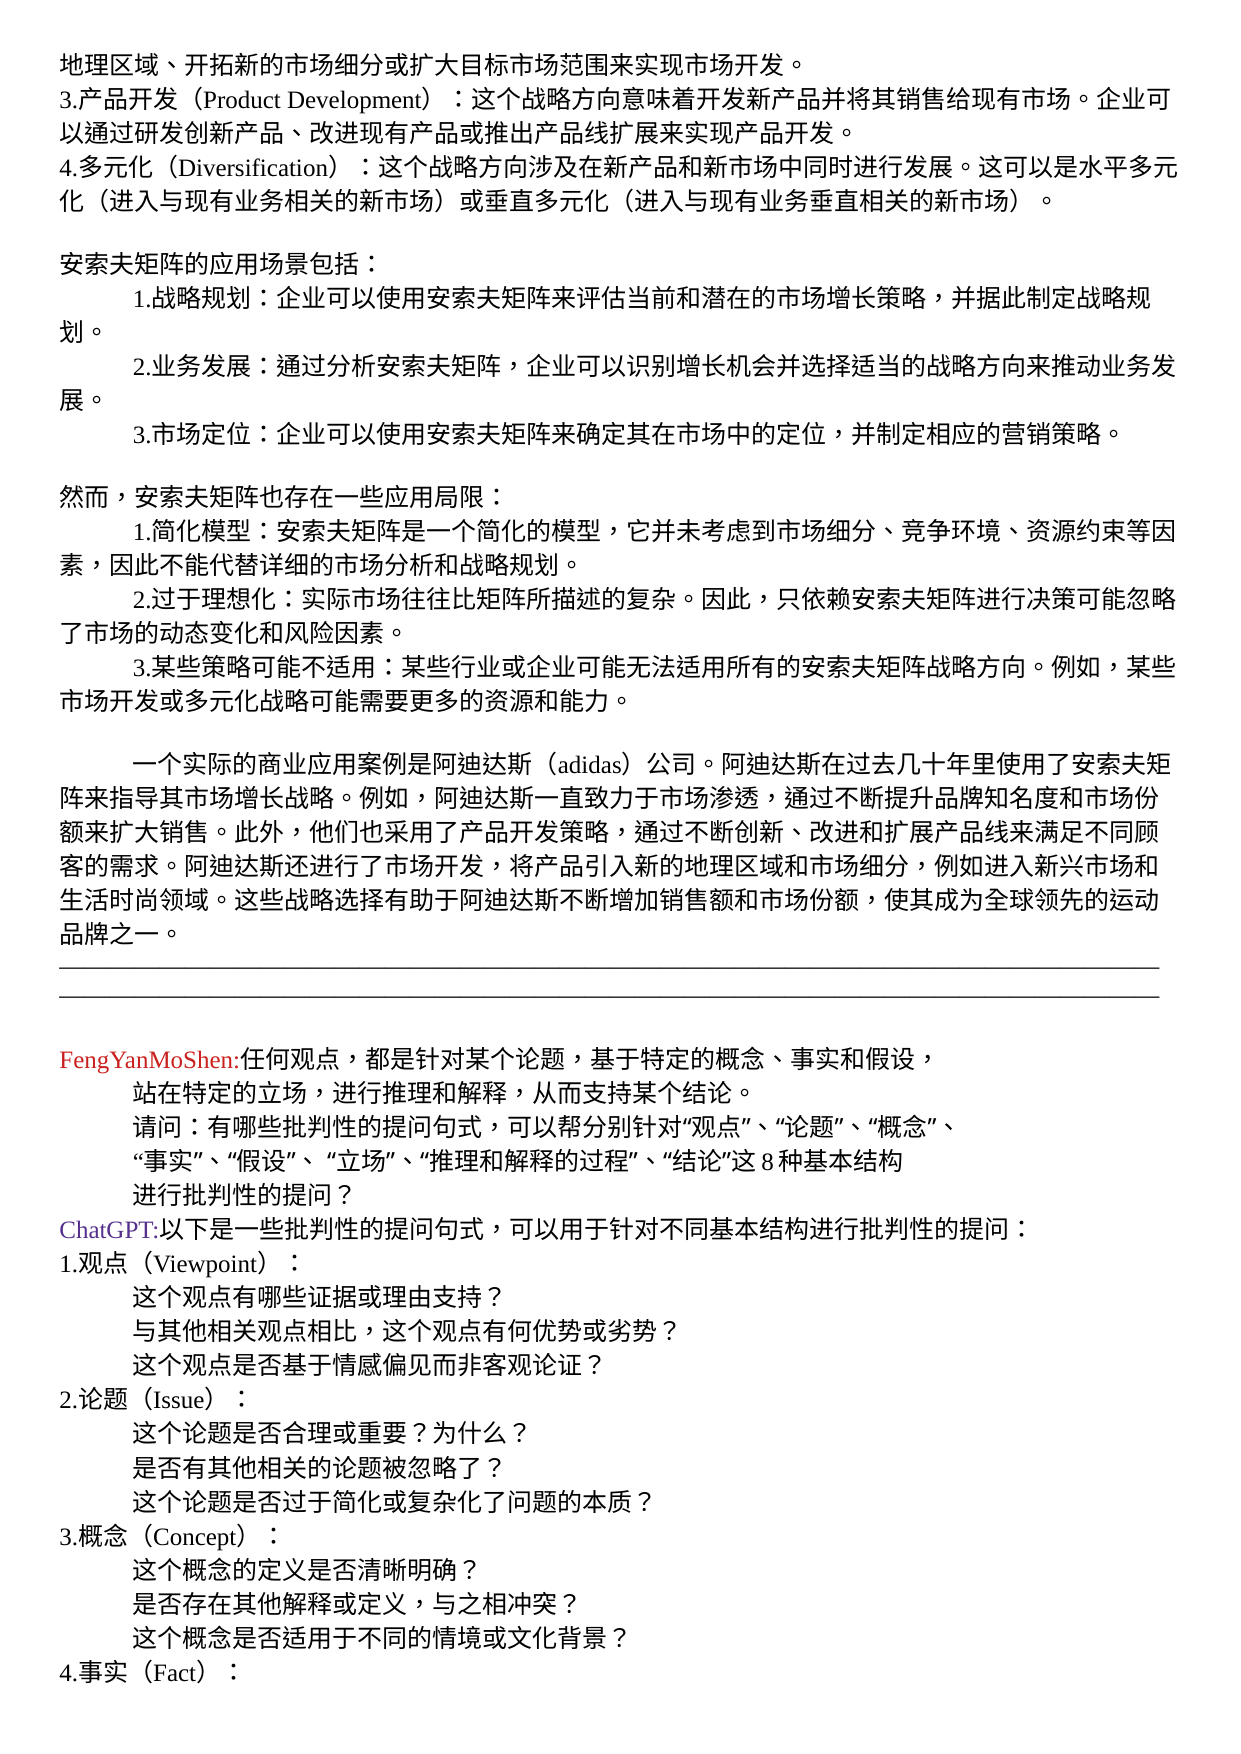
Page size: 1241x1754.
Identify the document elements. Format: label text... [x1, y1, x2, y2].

text 一个实际的商业应用案例是阿迪达斯（adidas）公司。阿迪达斯在过去几十年里使用了安索夫矩阵来指导其市场增长战略。例如，阿迪达斯一直致力于市场渗透，通过不断提升品牌知名度和市场份额来扩大销售。此外，他们也采用了产品开发策略，通过不断创新、改进和扩展产品线来满足不同顾客的需求。阿迪达斯还进行了市场开发，将产品引入新的地理区域和市场细分，例如进入新兴市场和生活时尚领域。这些战略选择有助于阿迪达斯不断增加销售额和市场份额，使其成为全球领先的运动品牌之一。 [59, 747, 1181, 951]
text 3.市场定位：企业可以使用安索夫矩阵来确定其在市场中的定位，并制定相应的营销策略。 [59, 417, 1181, 451]
text 1.观点（Viewpoint）： [59, 1246, 1181, 1280]
text 安索夫矩阵的应用场景包括： [59, 246, 1181, 280]
text 3.概念（Concept）： [59, 1518, 1181, 1552]
text 3.某些策略可能不适用：某些行业或企业可能无法适用所有的安索夫矩阵战略方向。例如，某些市场开发或多元化战略可能需要更多的资源和能力。 [59, 650, 1181, 718]
text 4.事实（Fact）： [59, 1654, 1181, 1689]
text ———————————————————————————————————————————— [59, 951, 1181, 980]
text 这个论题是否合理或重要？为什么？ [59, 1416, 1181, 1450]
text 是否存在其他解释或定义，与之相冲突？ [59, 1586, 1181, 1621]
text 请问：有哪些批判性的提问句式，可以帮分别针对“观点”、“论题”、“概念”、 [59, 1109, 1181, 1144]
text 地理区域、开拓新的市场细分或扩大目标市场范围来实现市场开发。 [59, 47, 1181, 81]
text FengYanMoShen:任何观点，都是针对某个论题，基于特定的概念、事实和假设， [59, 1041, 1181, 1076]
text ChatGPT:以下是一些批判性的提问句式，可以用于针对不同基本结构进行批判性的提问： [59, 1212, 1181, 1246]
text 1.战略规划：企业可以使用安索夫矩阵来评估当前和潜在的市场增长策略，并据此制定战略规划。 [59, 280, 1181, 348]
text ———————————————————————————————————————————— [59, 980, 1181, 1008]
text 然而，安索夫矩阵也存在一些应用局限： [59, 479, 1181, 513]
text “事实”、“假设”、 “立场”、“推理和解释的过程”、“结论”这8种基本结构 [59, 1144, 1181, 1178]
text 2.过于理想化：实际市场往往比矩阵所描述的复杂。因此，只依赖安索夫矩阵进行决策可能忽略了市场的动态变化和风险因素。 [59, 582, 1181, 650]
text 4.多元化（Diversification）：这个战略方向涉及在新产品和新市场中同时进行发展。这可以是水平多元化（进入与现有业务相关的新市场）或垂直多元化（进入与现有业务垂直相关的新市场）。 [59, 149, 1181, 218]
text 3.产品开发（Product Development）：这个战略方向意味着开发新产品并将其销售给现有市场。企业可以通过研发创新产品、改进现有产品或推出产品线扩展来实现产品开发。 [59, 81, 1181, 149]
text 这个观点有哪些证据或理由支持？ [59, 1280, 1181, 1314]
text 这个概念的定义是否清晰明确？ [59, 1552, 1181, 1586]
text 站在特定的立场，进行推理和解释，从而支持某个结论。 [59, 1076, 1181, 1109]
text 与其他相关观点相比，这个观点有何优势或劣势？ [59, 1314, 1181, 1348]
text 这个观点是否基于情感偏见而非客观论证？ [59, 1348, 1181, 1382]
text 1.简化模型：安索夫矩阵是一个简化的模型，它并未考虑到市场细分、竞争环境、资源约束等因素，因此不能代替详细的市场分析和战略规划。 [59, 513, 1181, 582]
text 2.业务发展：通过分析安索夫矩阵，企业可以识别增长机会并选择适当的战略方向来推动业务发展。 [59, 348, 1181, 417]
text 是否有其他相关的论题被忽略了？ [59, 1450, 1181, 1484]
text 进行批判性的提问？ [59, 1178, 1181, 1212]
text 这个概念是否适用于不同的情境或文化背景？ [59, 1621, 1181, 1654]
text 这个论题是否过于简化或复杂化了问题的本质？ [59, 1484, 1181, 1518]
text 2.论题（Issue）： [59, 1382, 1181, 1416]
